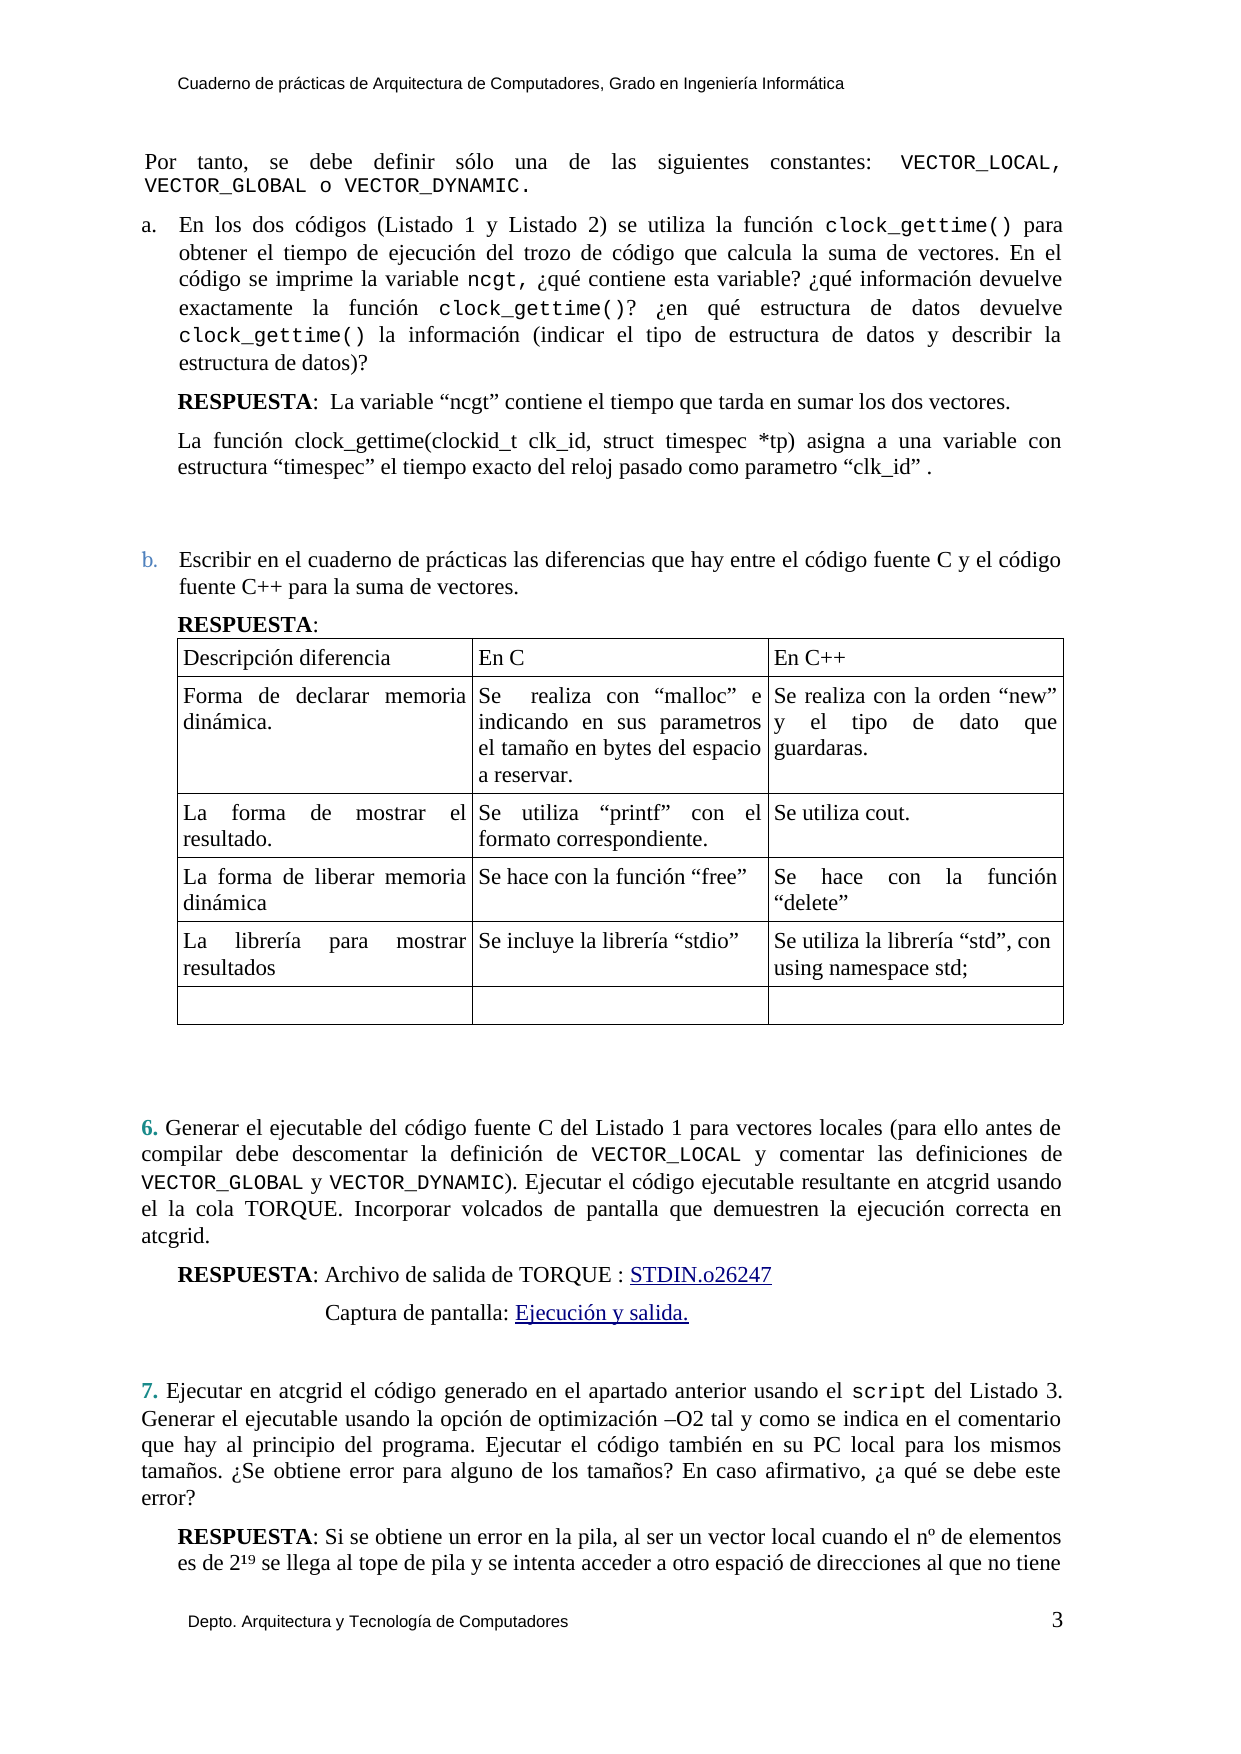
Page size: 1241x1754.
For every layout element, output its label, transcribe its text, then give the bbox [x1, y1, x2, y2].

table_cell Se realiza con la orden “new” y el tipo de dato que guardaras. [769, 677, 1063, 793]
list RESPUESTA: La variable “ncgt” contiene el tiempo que tarda en sumar los dos vectores. [177, 388, 1063, 414]
list Escribir en el cuaderno de prácticas las diferencias que hay entre el código fuente C y el código fuente C++ para la suma de vectores. [141, 546, 1063, 599]
table_cell Se realiza con “malloc” e indicando en sus parametros el tamaño en bytes del espacio a reservar. [473, 677, 768, 793]
table_cell Se hace con la función “free” [473, 858, 768, 921]
table_cell [769, 987, 1063, 1023]
table_cell Se incluye la librería “stdio” [473, 922, 768, 986]
table_cell La librería para mostrar resultados [178, 922, 472, 986]
list RESPUESTA: [177, 612, 1063, 638]
list Captura de pantalla: Ejecución y salida. [177, 1299, 1063, 1326]
table_header En C++ [769, 639, 1063, 676]
table_cell La forma de liberar memoria dinámica [178, 858, 472, 921]
table_cell Forma de declarar memoria dinámica. [178, 677, 472, 793]
table_cell [178, 987, 472, 1023]
table_cell Se hace con la función “delete” [769, 858, 1063, 921]
table_cell [473, 987, 768, 1023]
table_cell Se utiliza cout. [769, 794, 1063, 857]
table_header Descripción diferencia [178, 639, 472, 676]
list La función clock_gettime(clockid_t clk_id, struct timespec *tp) asigna a una variable con estructura “timespec” el tiempo exacto del reloj pasado como parametro “clk_id” . [177, 427, 1063, 479]
text Por tanto, se debe definir sólo una de las siguientes constantes: VECTOR_LOCAL, VECTOR_GLOBAL o VECTOR_DYNAMIC. [144, 148, 1063, 199]
list 6. Generar el ejecutable del código fuente C del Listado 1 para vectores locales (para ello antes de compilar debe descomentar la definición de VECTOR_LOCAL y comentar las definiciones de VECTOR_GLOBAL y VECTOR_DYNAMIC). Ejecutar el código ejecutable resultante en atcgrid usando el la cola TORQUE. Incorporar volcados de pantalla que demuestren la ejecución correcta en atcgrid. [103, 1114, 1063, 1248]
table_cell Se utiliza la librería “std”, con using namespace std; [769, 922, 1063, 986]
table_cell La forma de mostrar el resultado. [178, 794, 472, 857]
list 7. Ejecutar en atcgrid el código generado en el apartado anterior usando el script del Listado 3. Generar el ejecutable usando la opción de optimización –O2 tal y como se indica en el comentario que hay al principio del programa. Ejecutar el código también en su PC local para los mismos tamaños. ¿Se obtiene error para alguno de los tamaños? En caso afirmativo, ¿a qué se debe este error? [103, 1377, 1063, 1510]
table_header En C [473, 639, 768, 676]
list RESPUESTA: Archivo de salida de TORQUE : STDIN.o26247 [177, 1261, 1063, 1287]
list En los dos códigos (Listado 1 y Listado 2) se utiliza la función clock_gettime() para obtener el tiempo de ejecución del trozo de código que calcula la suma de vectores. En el código se imprime la variable ncgt, ¿qué contiene esta variable? ¿qué información devuelve exactamente la función clock_gettime()? ¿en qué estructura de datos devuelve clock_gettime() la información (indicar el tipo de estructura de datos y describir la estructura de datos)? [141, 211, 1063, 376]
list RESPUESTA: Si se obtiene un error en la pila, al ser un vector local cuando el nº de elementos es de 2¹⁹ se llega al tope de pila y se intenta acceder a otro espació de direcciones al que no tiene [177, 1523, 1063, 1575]
table_cell Se utiliza “printf” con el formato correspondiente. [473, 794, 768, 857]
